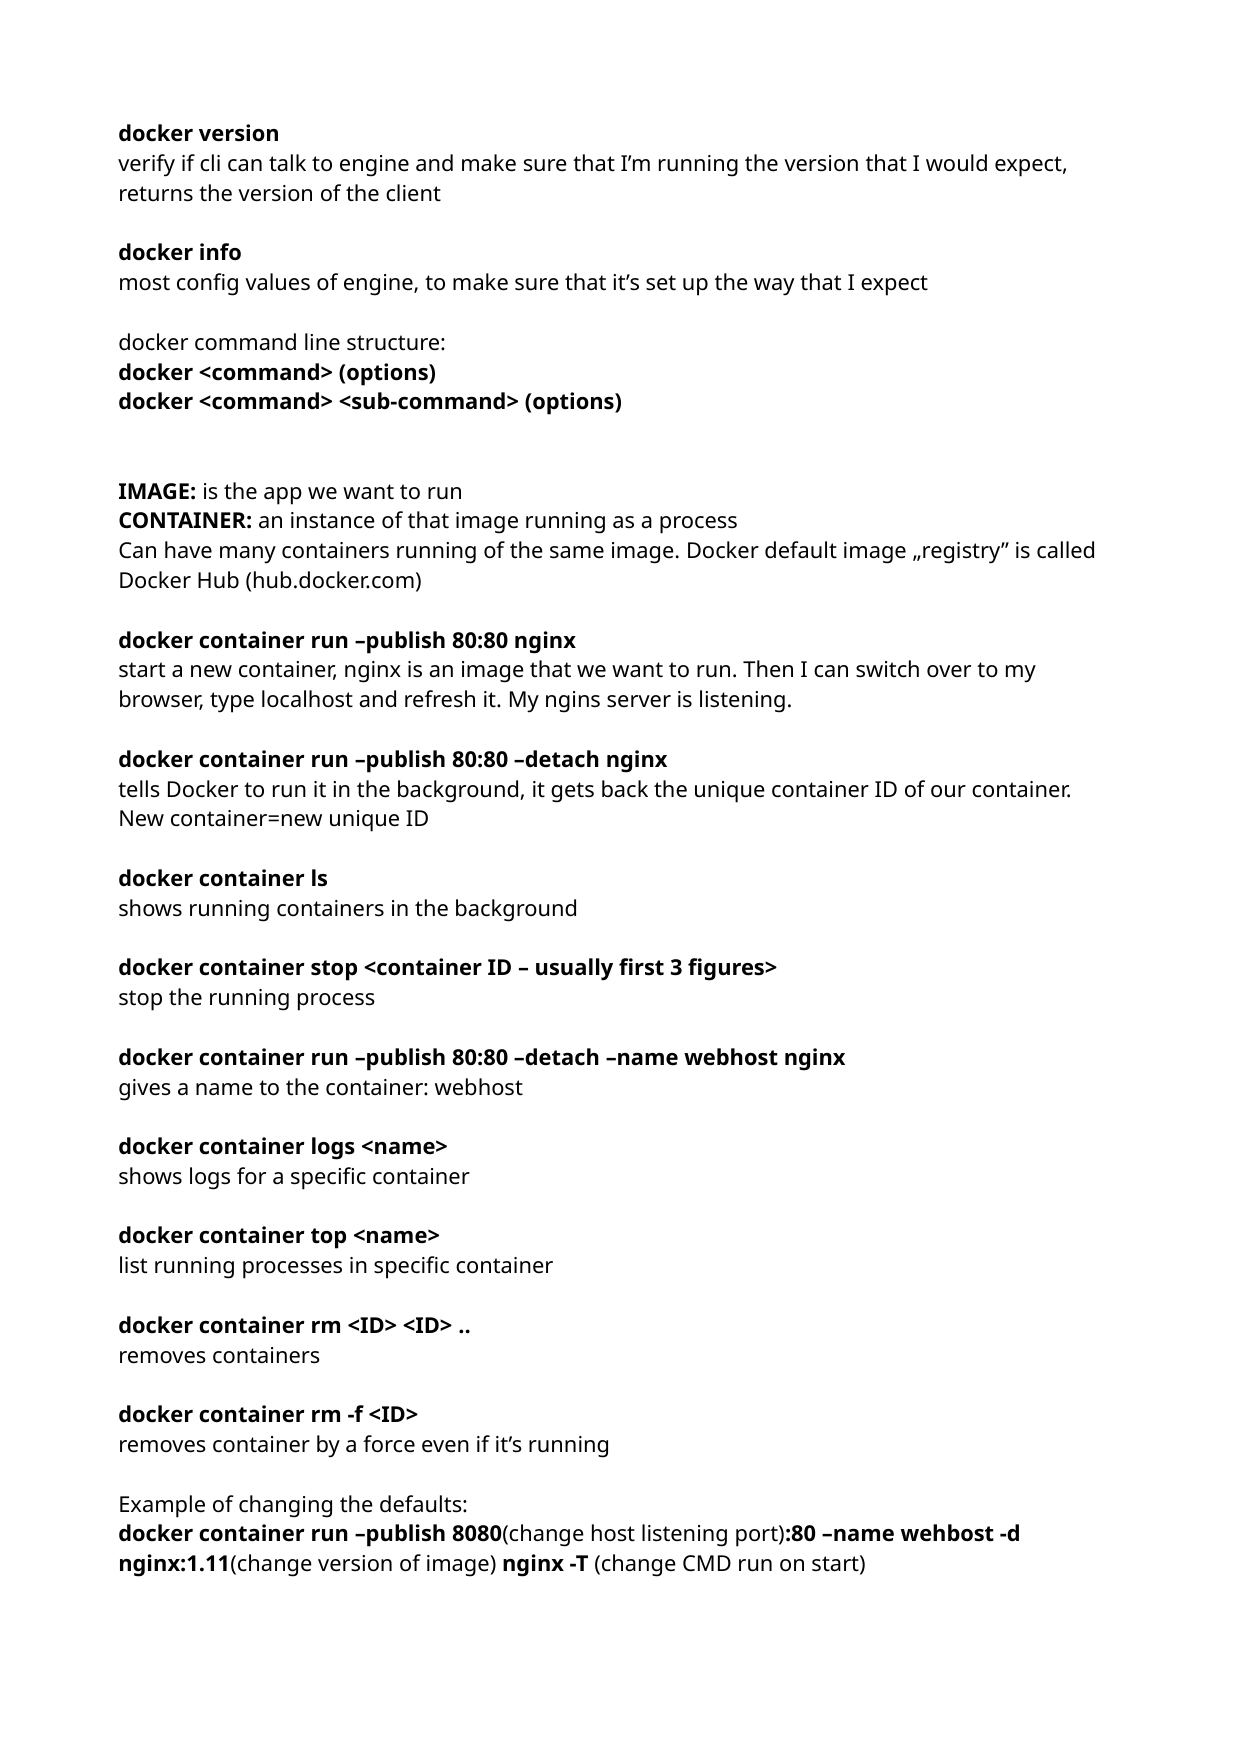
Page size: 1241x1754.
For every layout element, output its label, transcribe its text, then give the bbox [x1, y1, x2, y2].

text CONTAINER: an instance of that image running as a process [118, 505, 1122, 535]
text gives a name to the container: webhost [118, 1071, 1122, 1101]
text docker container top <name> [118, 1220, 1122, 1250]
text tells Docker to run it in the background, it gets back the unique container ID of our container. New container=new unique ID [118, 773, 1122, 833]
text docker container ls [118, 863, 1122, 893]
text docker container run –publish 8080(change host listening port):80 –name wehbost -d nginx:1.11(change version of image) nginx -T (change CMD run on start) [118, 1518, 1122, 1578]
text Example of changing the defaults: [118, 1488, 1122, 1518]
text docker container stop <container ID – usually first 3 figures> [118, 952, 1122, 982]
text docker <command> (options) [118, 356, 1122, 386]
text removes containers [118, 1339, 1122, 1369]
text shows logs for a specific container [118, 1161, 1122, 1191]
text IMAGE: is the app we want to run [118, 476, 1122, 505]
text Can have many containers running of the same image. Docker default image „registry” is called Docker Hub (hub.docker.com) [118, 535, 1122, 595]
text docker info [118, 237, 1122, 267]
text docker container rm <ID> <ID> .. [118, 1310, 1122, 1339]
text stop the running process [118, 982, 1122, 1012]
text docker version [118, 118, 1122, 148]
text docker container run –publish 80:80 –detach nginx [118, 744, 1122, 773]
text removes container by a force even if it’s running [118, 1429, 1122, 1459]
text docker container run –publish 80:80 –detach –name webhost nginx [118, 1042, 1122, 1071]
text most config values of engine, to make sure that it’s set up the way that I expect [118, 267, 1122, 297]
text list running processes in specific container [118, 1250, 1122, 1280]
text verify if cli can talk to engine and make sure that I’m running the version that I would expect, returns the version of the client [118, 148, 1122, 207]
text docker container run –publish 80:80 nginx start a new container, nginx is an image that we want to run. Then I can switch over to my browser, type localhost and refresh it. My ngins server is listening. [118, 624, 1122, 714]
text docker container logs <name> [118, 1131, 1122, 1161]
text shows running containers in the background [118, 893, 1122, 922]
text docker command line structure: [118, 327, 1122, 356]
text docker container rm -f <ID> [118, 1399, 1122, 1429]
text docker <command> <sub-command> (options) [118, 386, 1122, 416]
